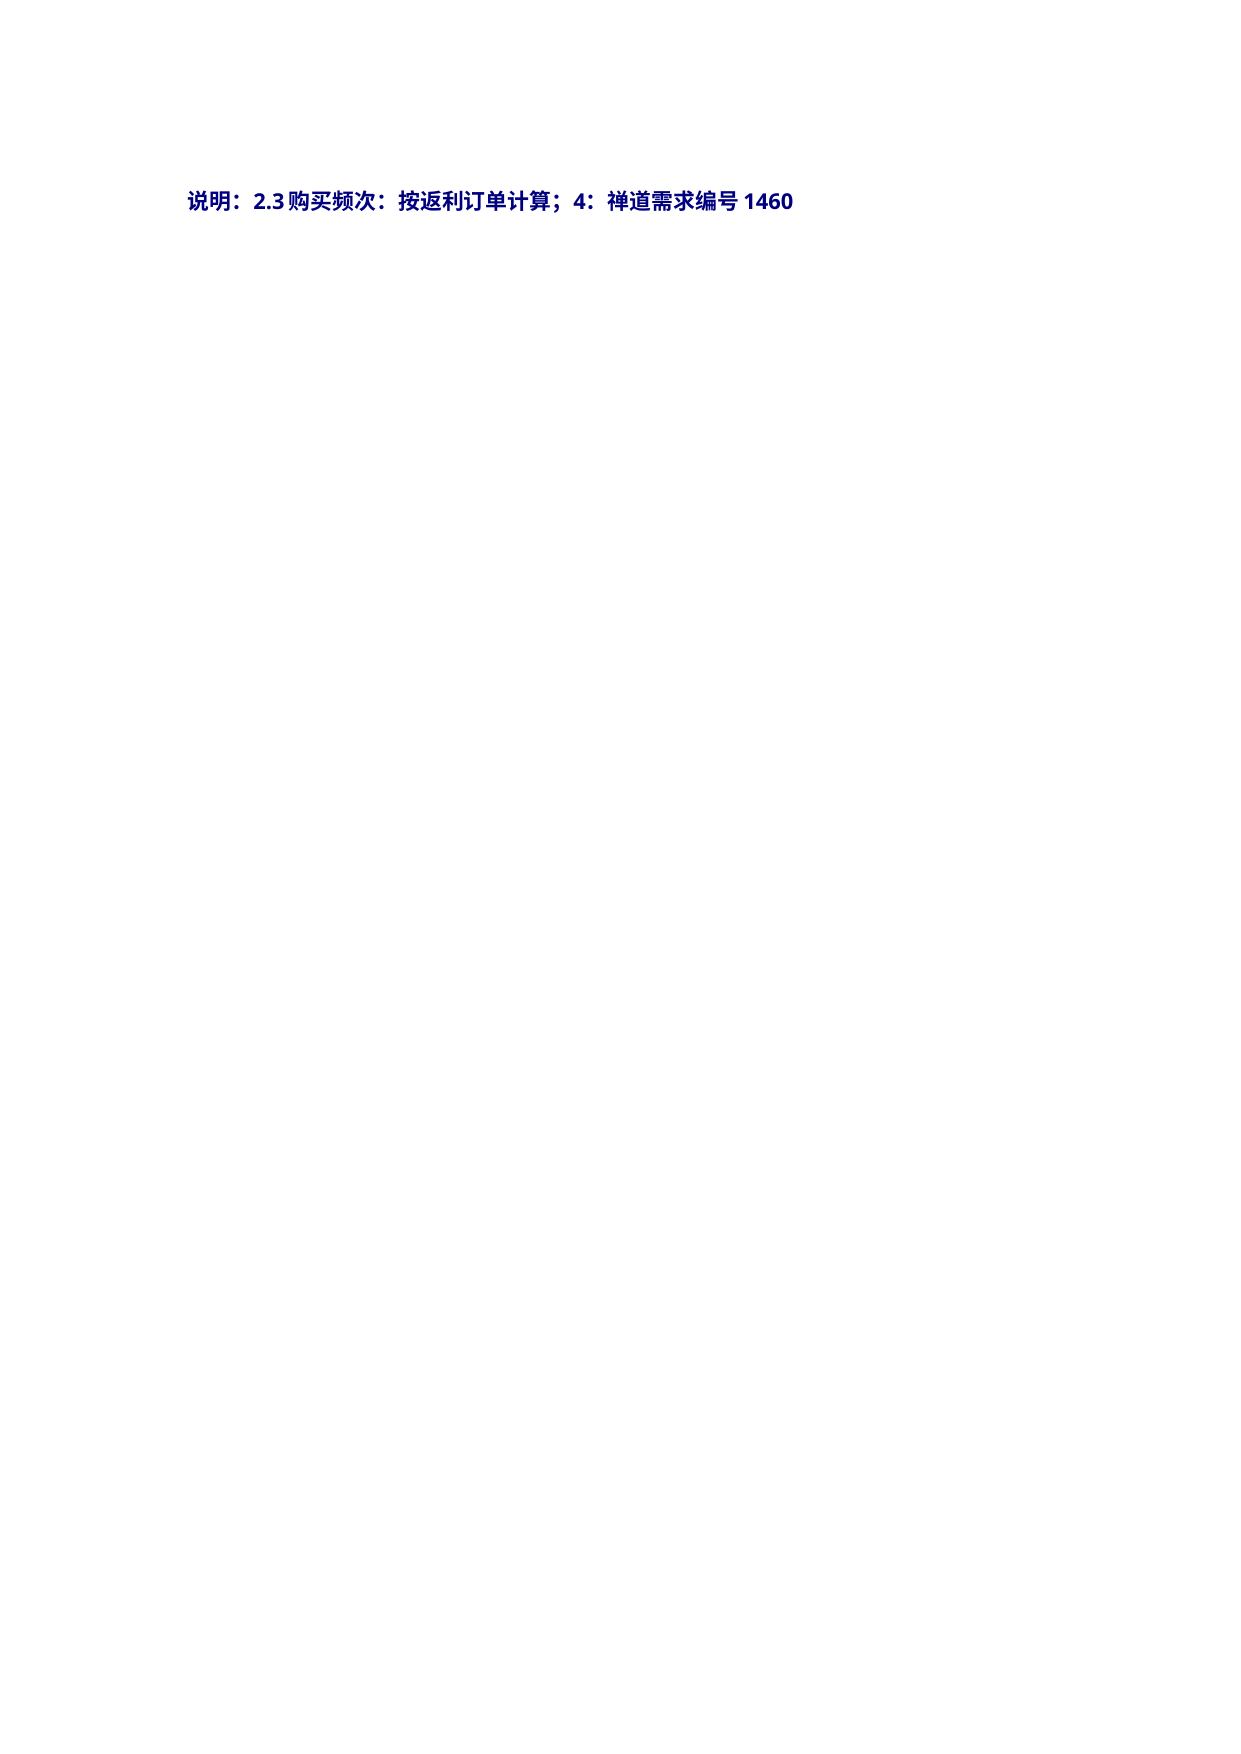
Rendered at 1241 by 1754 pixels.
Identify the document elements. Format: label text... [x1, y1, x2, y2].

text 说明：2.3购买频次：按返利订单计算；4：禅道需求编号1460 [187, 158, 1053, 221]
